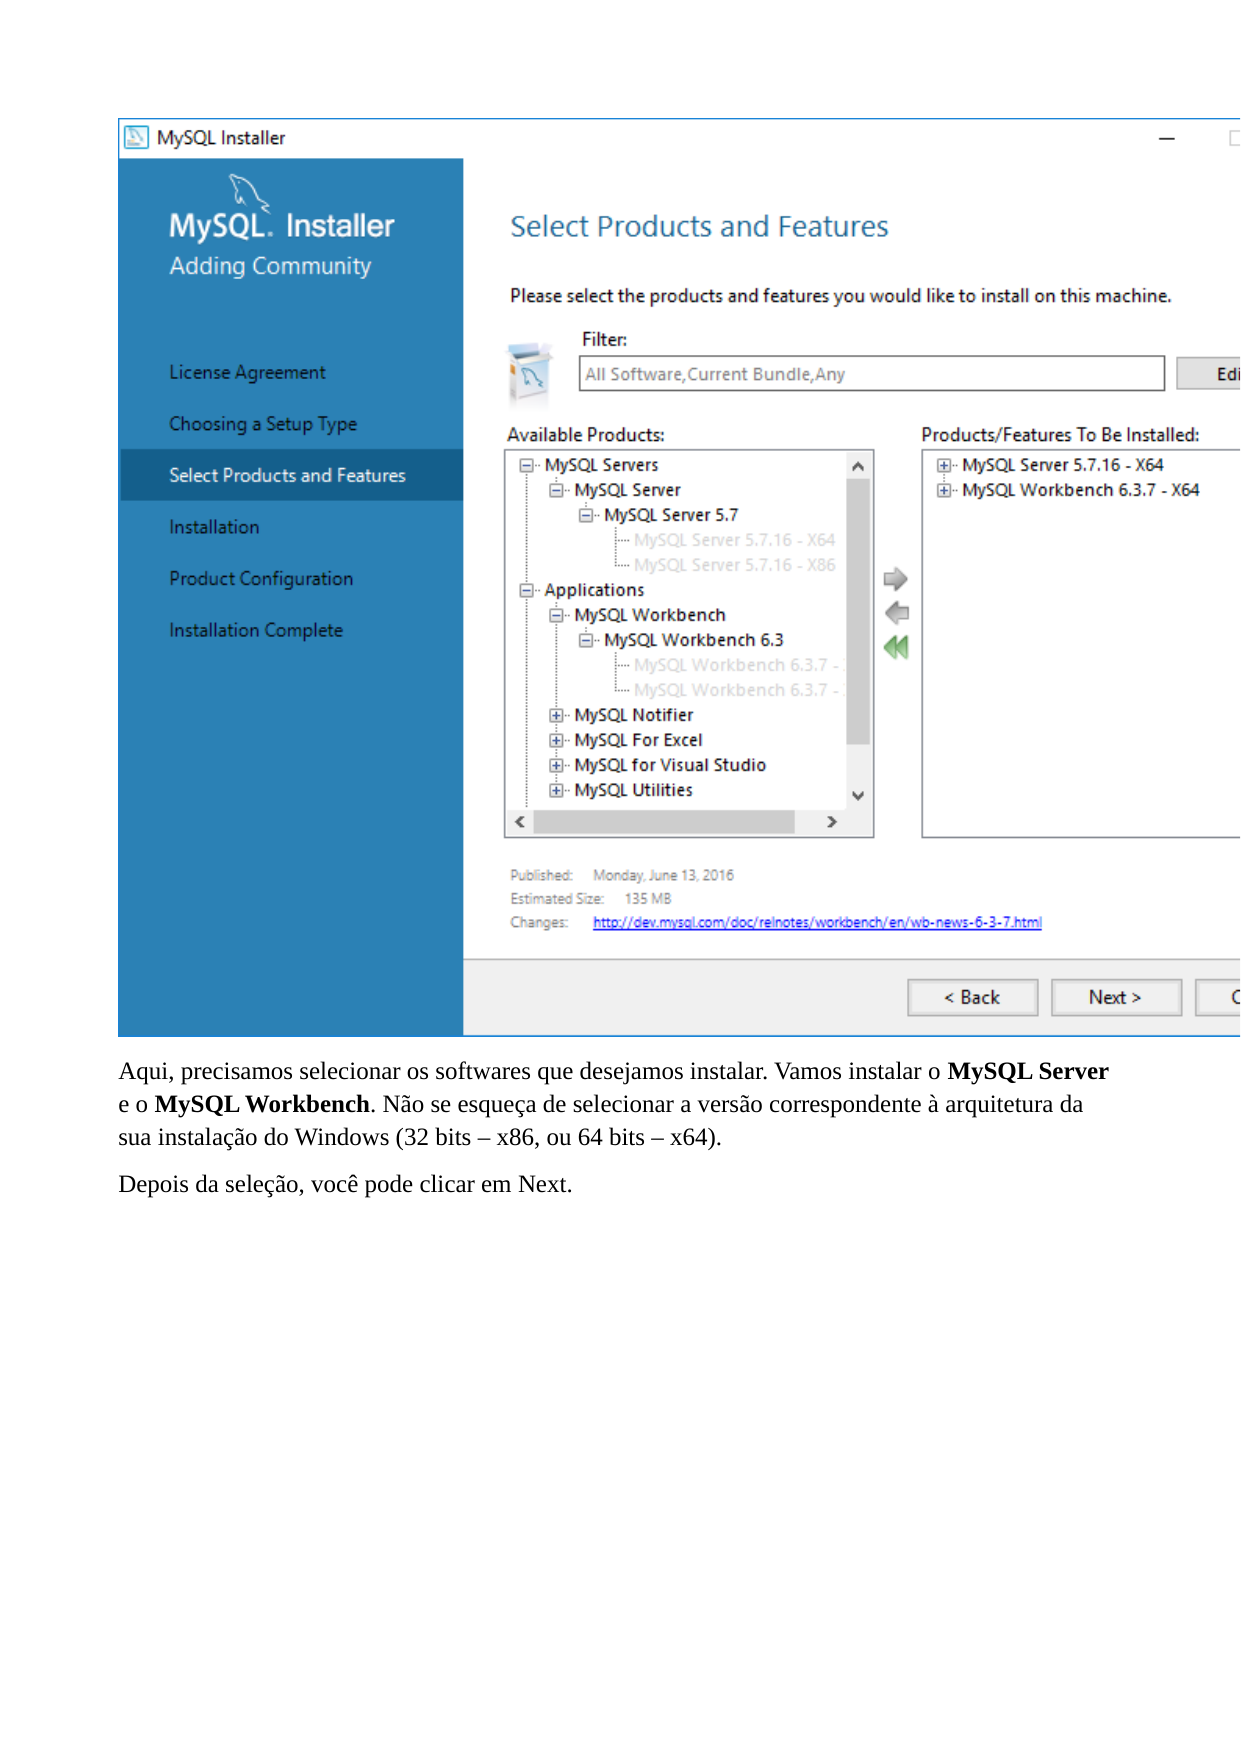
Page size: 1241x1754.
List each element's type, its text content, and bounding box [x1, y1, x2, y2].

text Depois da seleção, você pode clicar em Next. [118, 1169, 1122, 1198]
text Aqui, precisamos selecionar os softwares que desejamos instalar. Vamos instalar o MySQL Server e o MySQL Workbench. Não se esqueça de selecionar a versão correspondente à arquitetura da sua instalação do Windows (32 bits – x86, ou 64 bits – x64). [118, 1056, 1122, 1151]
picture [118, 118, 1241, 1037]
